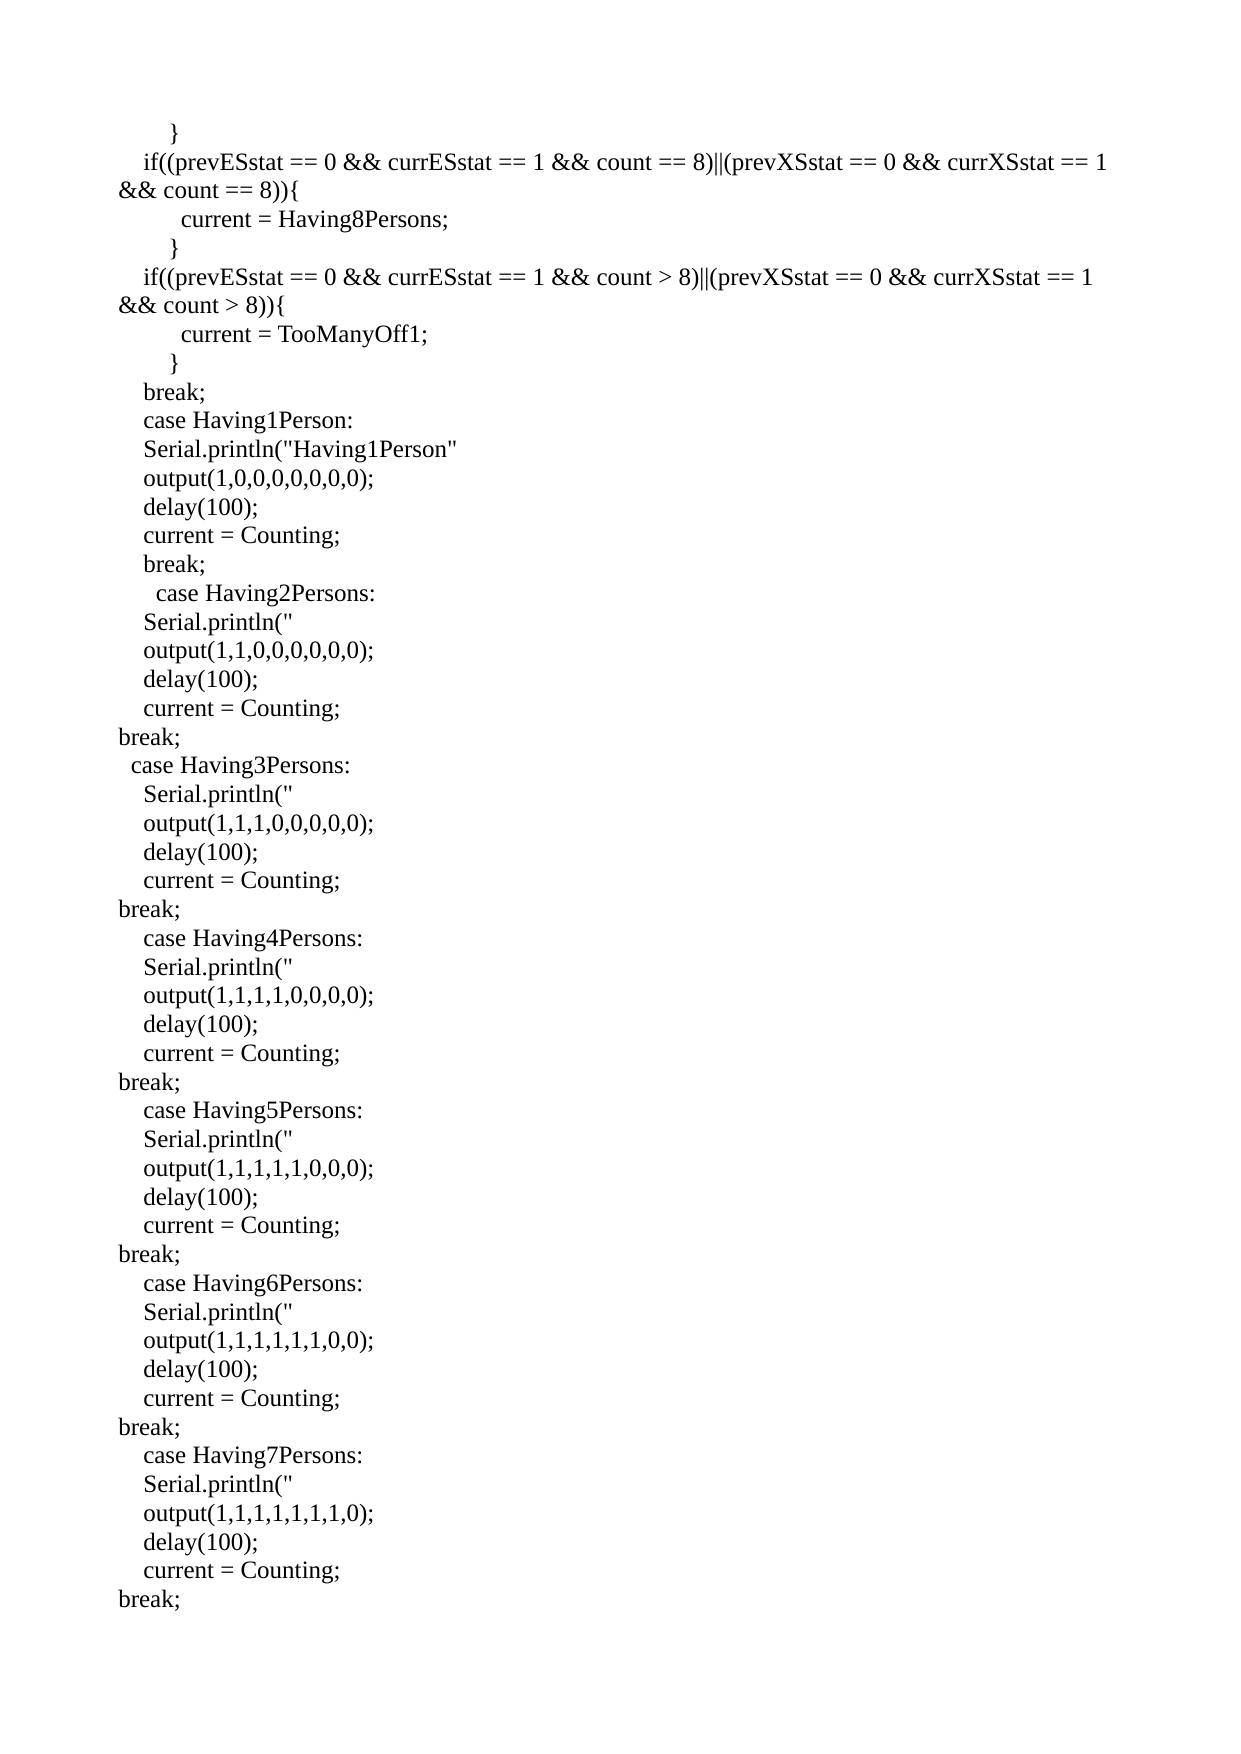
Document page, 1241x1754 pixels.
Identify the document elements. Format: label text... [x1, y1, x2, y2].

text } if((prevESstat == 0 && currESstat == 1 && count == 8)||(prevXSstat == 0 && currXSstat == 1 && count == 8)){ current = Having8Persons; } if((prevESstat == 0 && currESstat == 1 && count > 8)||(prevXSstat == 0 && currXSstat == 1 && count > 8)){ current = TooManyOff1; } break; case Having1Person: Serial.println("Having1Person" output(1,0,0,0,0,0,0,0); delay(100); current = Counting; break; case Having2Persons: Serial.println(" output(1,1,0,0,0,0,0,0); delay(100); current = Counting; break; case Having3Persons: Serial.println(" output(1,1,1,0,0,0,0,0); delay(100); current = Counting; break; case Having4Persons: Serial.println(" output(1,1,1,1,0,0,0,0); delay(100); current = Counting; break; case Having5Persons: Serial.println(" output(1,1,1,1,1,0,0,0); delay(100); current = Counting; break; case Having6Persons: Serial.println(" output(1,1,1,1,1,1,0,0); delay(100); current = Counting; break; case Having7Persons: Serial.println(" output(1,1,1,1,1,1,1,0); delay(100); current = Counting; break; [118, 118, 1122, 1613]
